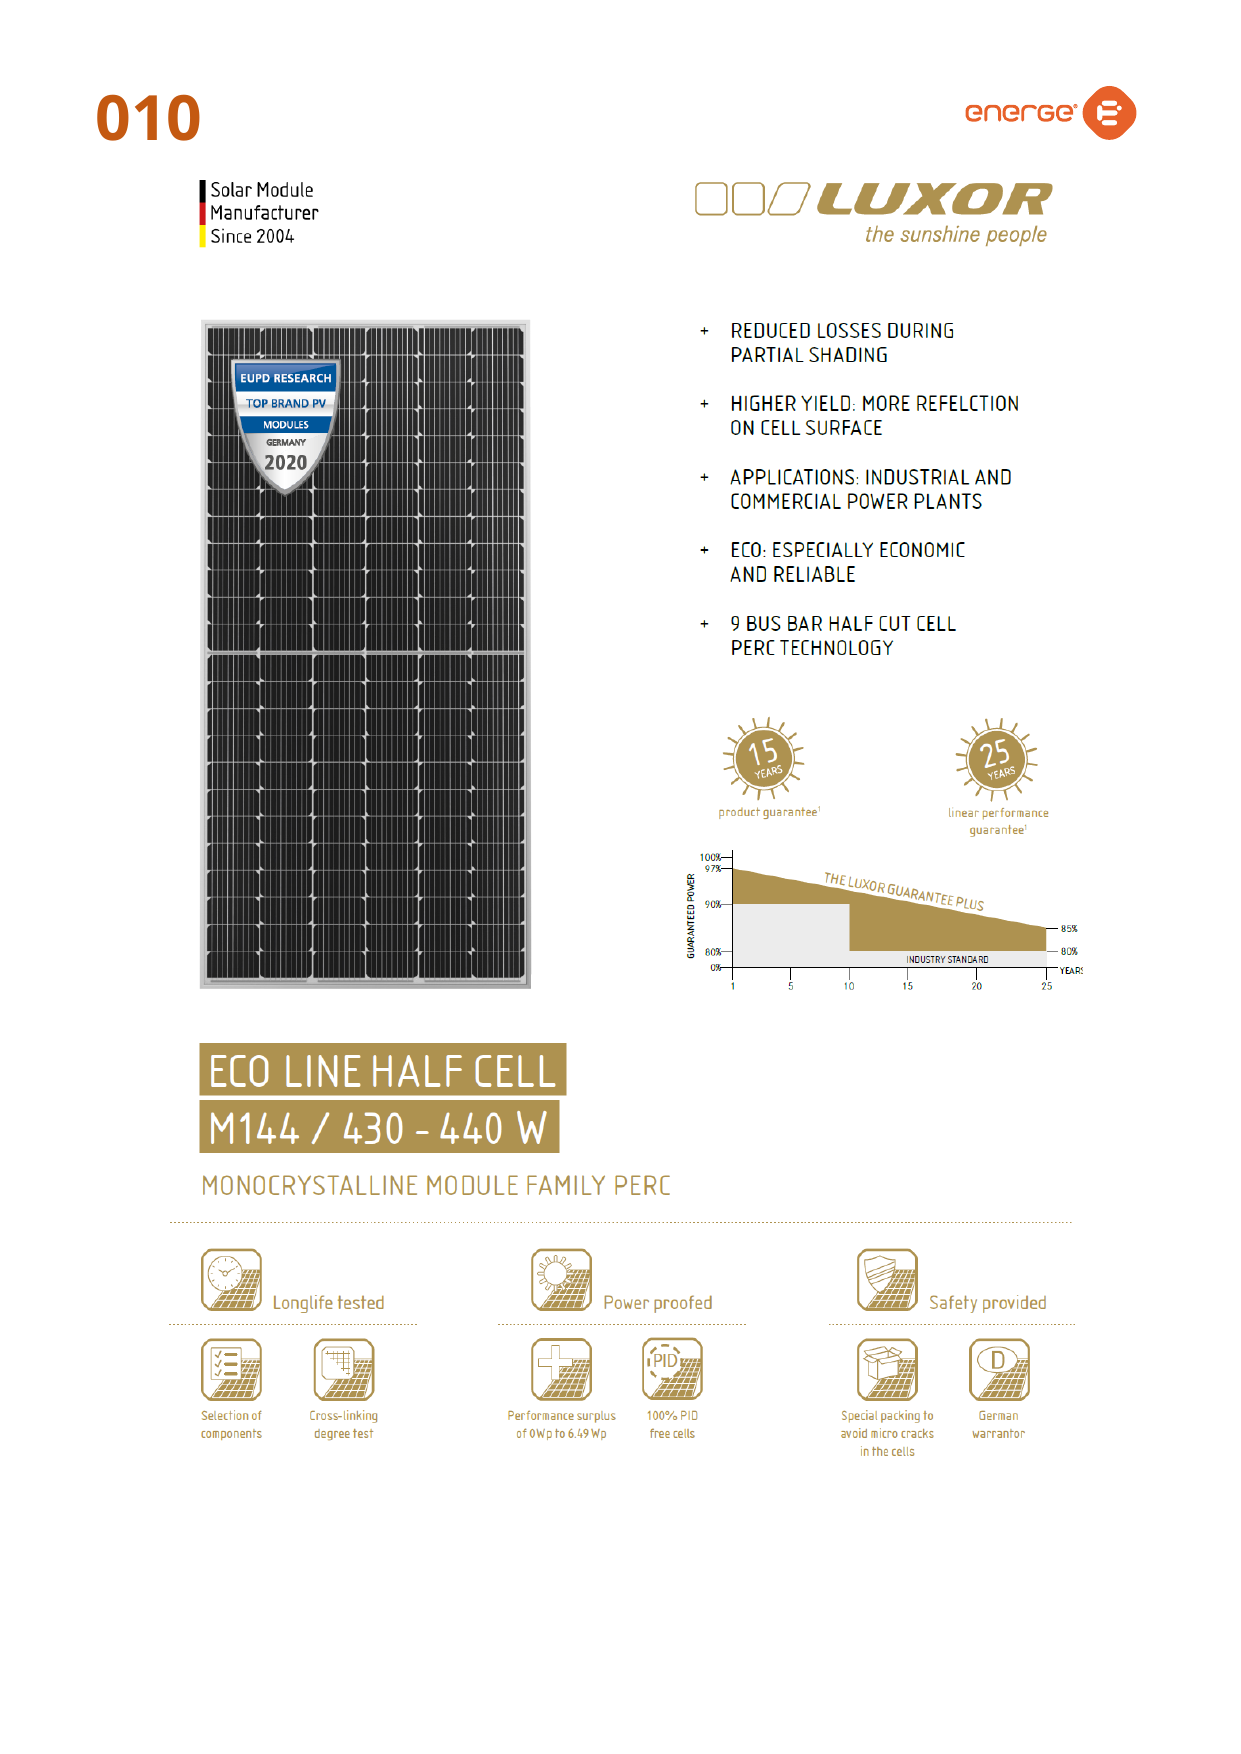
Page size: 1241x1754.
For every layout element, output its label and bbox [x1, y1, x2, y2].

picture [169, 158, 1083, 1503]
